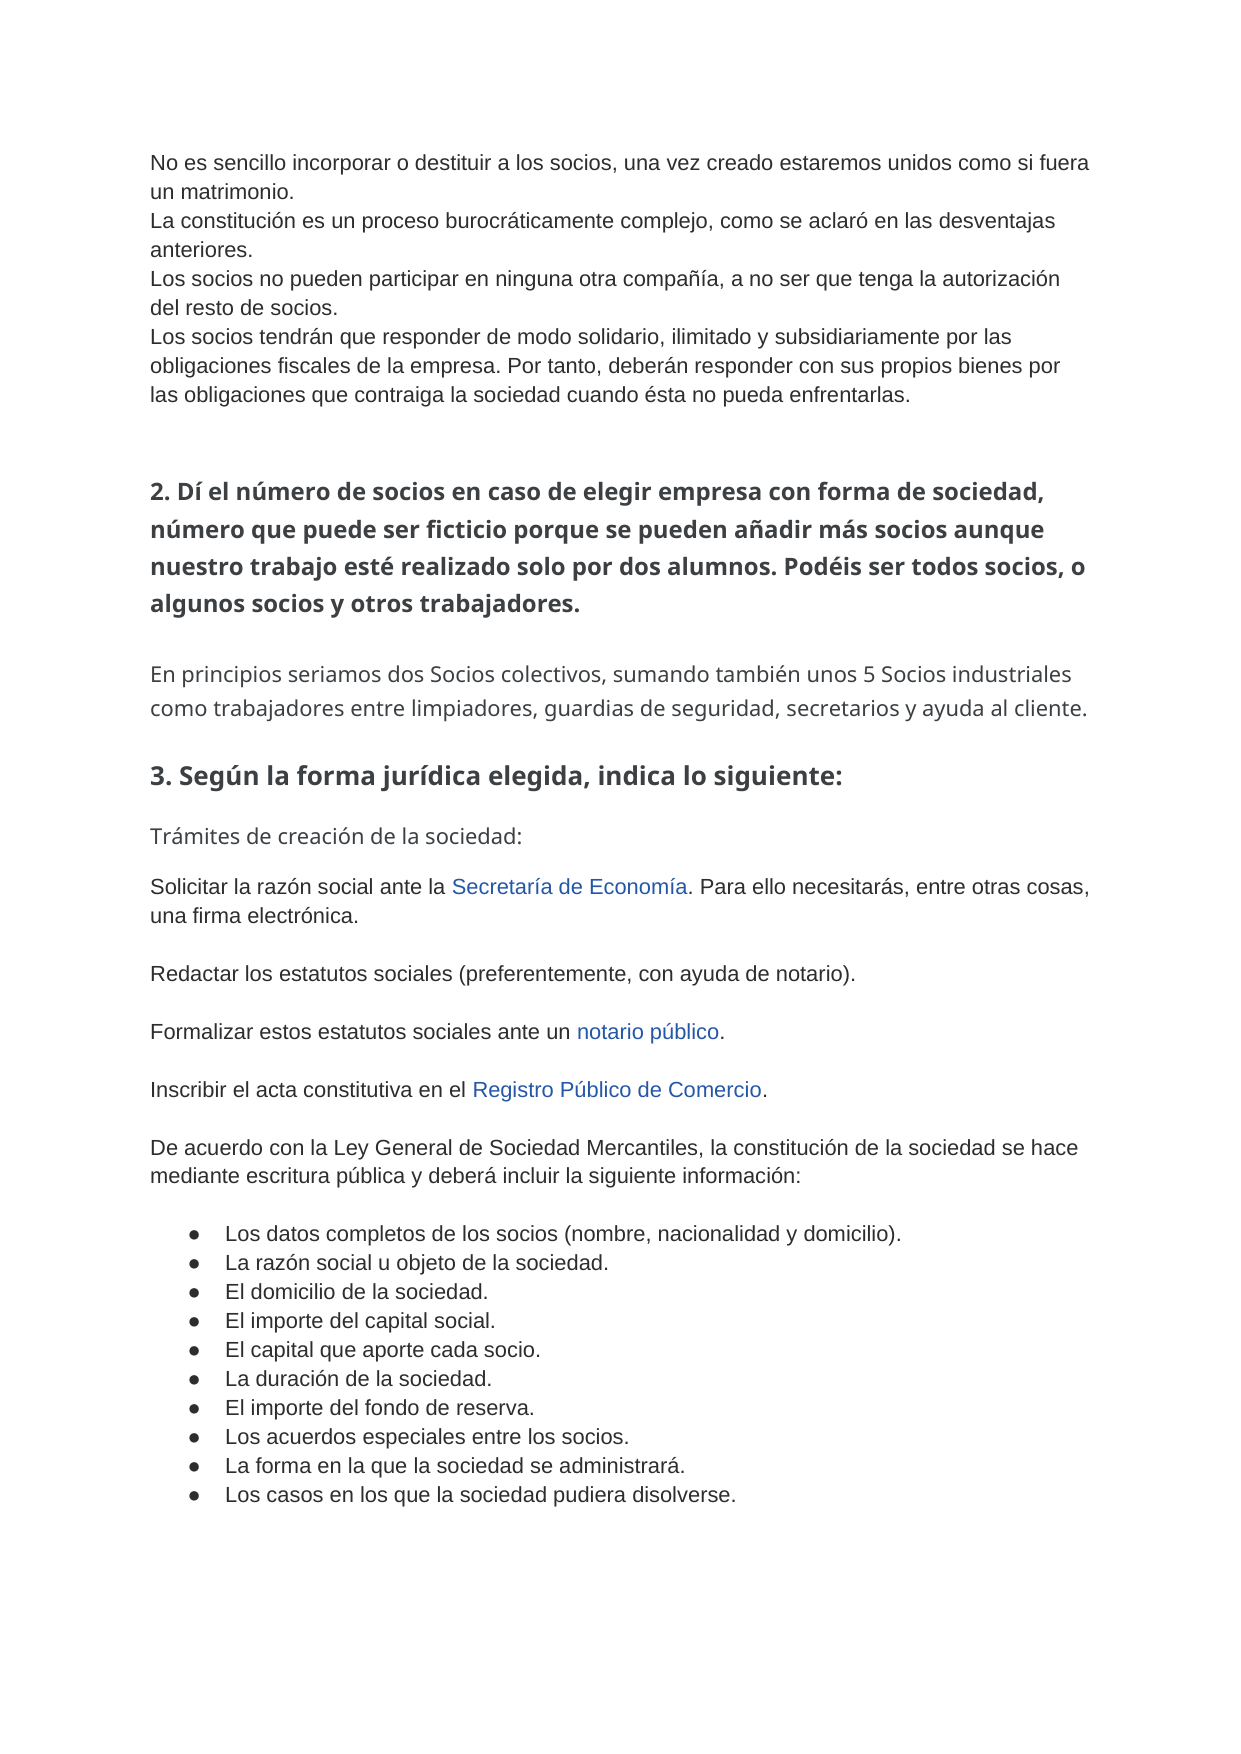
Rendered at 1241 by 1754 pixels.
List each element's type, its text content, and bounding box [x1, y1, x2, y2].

list La duración de la sociedad. [187, 1366, 1090, 1391]
text Los socios no pueden participar en ninguna otra compañía, a no ser que tenga la autorización del resto de socios. [150, 266, 1090, 320]
text La constitución es un proceso burocráticamente complejo, como se aclaró en las desventajas anteriores. [150, 208, 1090, 262]
list Los datos completos de los socios (nombre, nacionalidad y domicilio). [187, 1221, 1090, 1246]
text Formalizar estos estatutos sociales ante un notario público. [150, 1018, 1090, 1044]
list El domicilio de la sociedad. [187, 1279, 1090, 1304]
list La razón social u objeto de la sociedad. [187, 1250, 1090, 1275]
list El importe del capital social. [187, 1308, 1090, 1333]
list El capital que aporte cada socio. [187, 1337, 1090, 1362]
text De acuerdo con la Ley General de Sociedad Mercantiles, la constitución de la sociedad se hace mediante escritura pública y deberá incluir la siguiente información: [150, 1134, 1090, 1188]
list Los acuerdos especiales entre los socios. [187, 1424, 1090, 1449]
text Trámites de creación de la sociedad: [150, 821, 1090, 851]
list El importe del fondo de reserva. [187, 1395, 1090, 1420]
list Los casos en los que la sociedad pudiera disolverse. [187, 1482, 1090, 1507]
text Redactar los estatutos sociales (preferentemente, con ayuda de notario). [150, 961, 1090, 986]
text Los socios tendrán que responder de modo solidario, ilimitado y subsidiariamente por las obligaciones fiscales de la empresa. Por tanto, deberán responder con sus propios bienes por las obligaciones que contraiga la sociedad cuando ésta no pueda enfrentarlas. [150, 324, 1090, 407]
text 3. Según la forma jurídica elegida, indica lo siguiente: [150, 757, 1090, 793]
text Solicitar la razón social ante la Secretaría de Economía. Para ello necesitarás, entre otras cosas, una firma electrónica. [150, 874, 1090, 928]
text 2. Dí el número de socios en caso de elegir empresa con forma de sociedad, número que puede ser ficticio porque se pueden añadir más socios aunque nuestro trabajo esté realizado solo por dos alumnos. Podéis ser todos socios, o algunos socios y otros trabajadores. [150, 475, 1090, 620]
text No es sencillo incorporar o destituir a los socios, una vez creado estaremos unidos como si fuera un matrimonio. [150, 150, 1090, 204]
text En principios seriamos dos Socios colectivos, sumando también unos 5 Socios industriales como trabajadores entre limpiadores, guardias de seguridad, secretarios y ayuda al cliente. [150, 659, 1090, 723]
text Inscribir el acta constitutiva en el Registro Público de Comercio. [150, 1076, 1090, 1102]
list La forma en la que la sociedad se administrará. [187, 1453, 1090, 1478]
